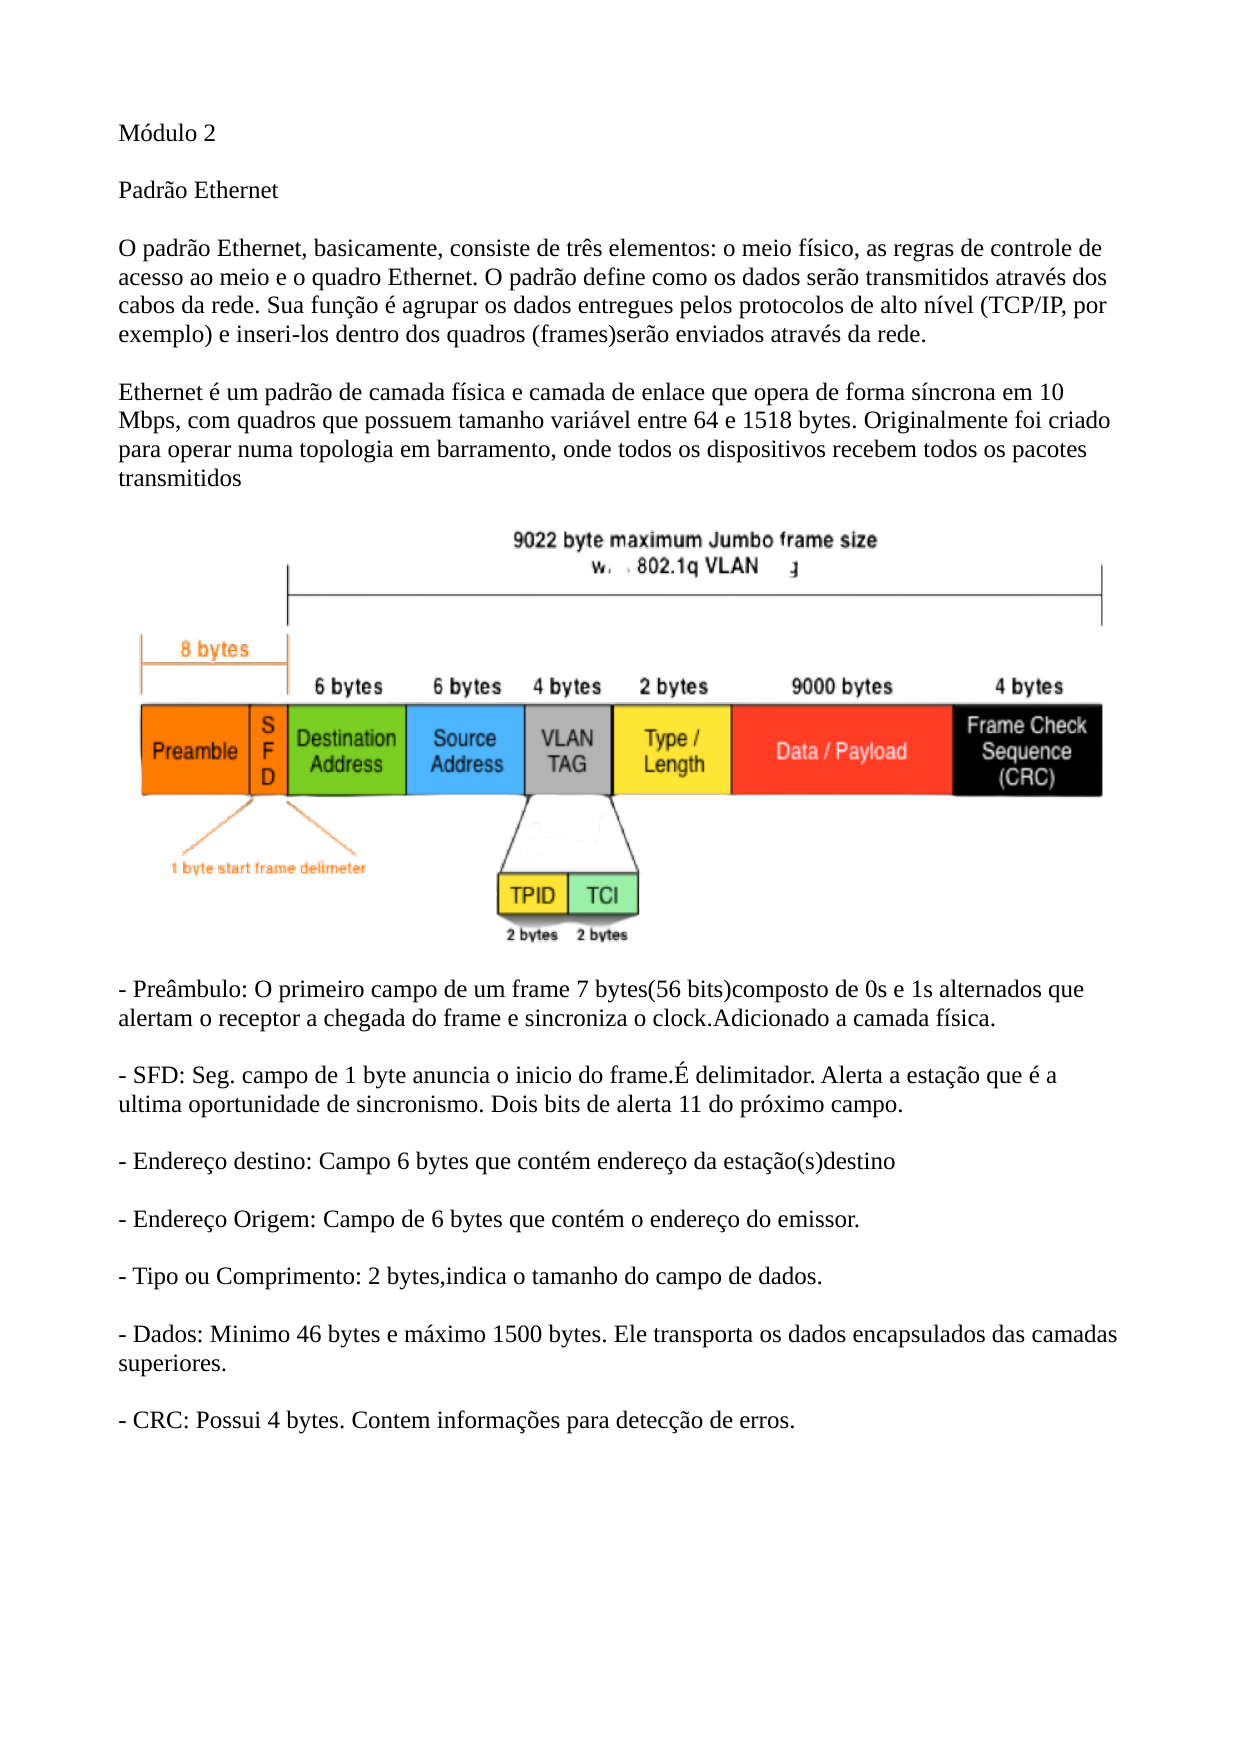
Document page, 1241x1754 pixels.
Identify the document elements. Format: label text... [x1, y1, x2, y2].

text - Endereço destino: Campo 6 bytes que contém endereço da estação(s)destino [118, 1146, 1122, 1175]
text - Preâmbulo: O primeiro campo de um frame 7 bytes(56 bits)composto de 0s e 1s alternados que alertam o receptor a chegada do frame e sincroniza o clock.Adicionado a camada física. [118, 974, 1122, 1031]
text - Endereço Origem: Campo de 6 bytes que contém o endereço do emissor. [118, 1204, 1122, 1233]
text - CRC: Possui 4 bytes. Contem informações para detecção de erros. [118, 1405, 1122, 1434]
text Ethernet é um padrão de camada física e camada de enlace que opera de forma síncrona em 10 Mbps, com quadros que possuem tamanho variável entre 64 e 1518 bytes. Originalmente foi criado para operar numa topologia em barramento, onde todos os dispositivos recebem todos os pacotes transmitidos [118, 377, 1122, 492]
text Padrão Ethernet [118, 176, 1122, 204]
text - SFD: Seg. campo de 1 byte anuncia o inicio do frame.É delimitador. Alerta a estação que é a ultima oportunidade de sincronismo. Dois bits de alerta 11 do próximo campo. [118, 1060, 1122, 1118]
text O padrão Ethernet, basicamente, consiste de três elementos: o meio físico, as regras de controle de acesso ao meio e o quadro Ethernet. O padrão define como os dados serão transmitidos através dos cabos da rede. Sua função é agrupar os dados entregues pelos protocolos de alto nível (TCP/IP, por exemplo) e inseri-los dentro dos quadros (frames)serão enviados através da rede. [118, 233, 1122, 348]
picture [121, 525, 1120, 943]
text Módulo 2 [118, 118, 1122, 147]
text - Tipo ou Comprimento: 2 bytes,indica o tamanho do campo de dados. [118, 1261, 1122, 1290]
text - Dados: Minimo 46 bytes e máximo 1500 bytes. Ele transporta os dados encapsulados das camadas superiores. [118, 1319, 1122, 1376]
